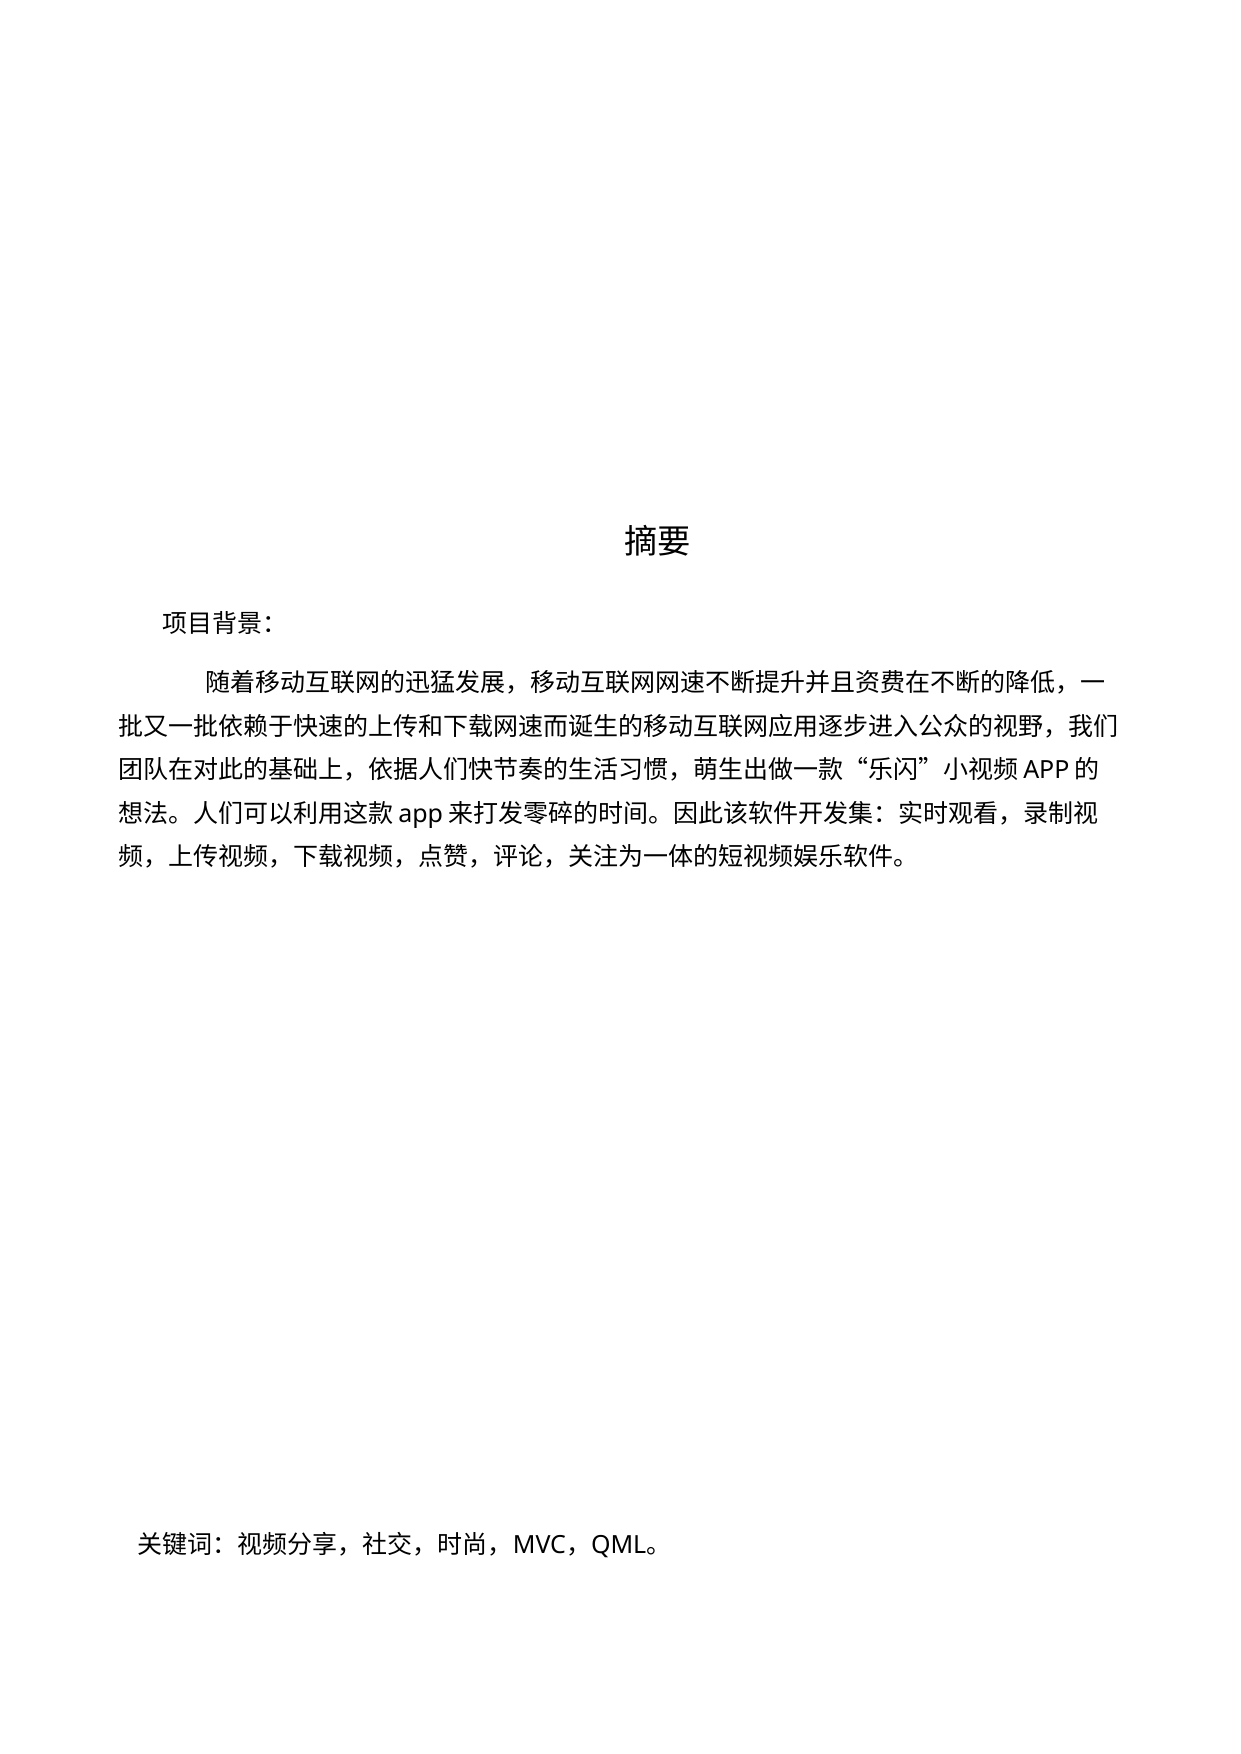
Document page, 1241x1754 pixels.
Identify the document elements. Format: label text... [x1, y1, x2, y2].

text 项目背景： [118, 603, 1122, 639]
list 关键词：视频分享，社交，时尚，MVC，QML。 [118, 1524, 1122, 1560]
subtitle 摘要 [156, 514, 1122, 563]
text 随着移动互联网的迅猛发展，移动互联网网速不断提升并且资费在不断的降低，一批又一批依赖于快速的上传和下载网速而诞生的移动互联网应用逐步进入公众的视野，我们团队在对此的基础上，依据人们快节奏的生活习惯，萌生出做一款“乐闪”小视频APP的想法。人们可以利用这款app来打发零碎的时间。因此该软件开发集：实时观看，录制视频，上传视频，下载视频，点赞，评论，关注为一体的短视频娱乐软件。 [118, 663, 1122, 873]
